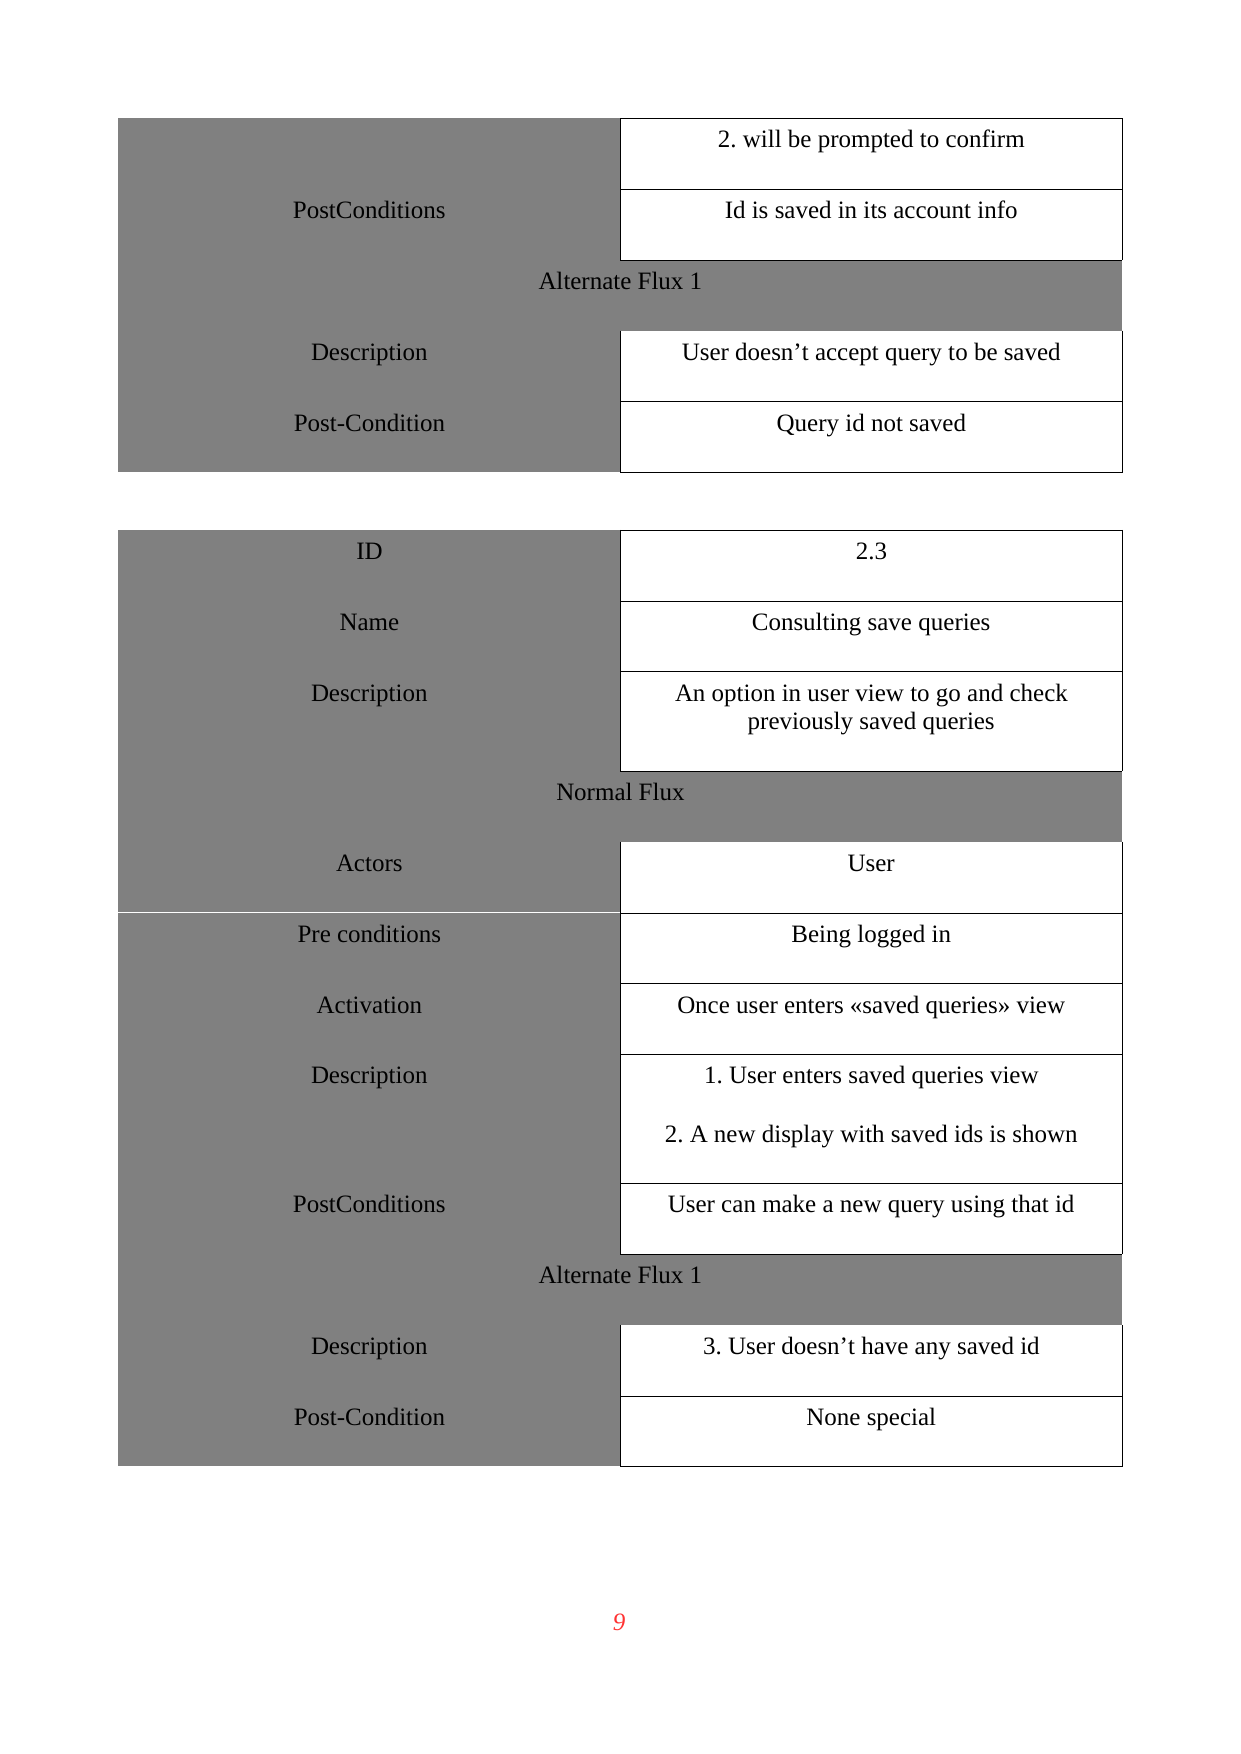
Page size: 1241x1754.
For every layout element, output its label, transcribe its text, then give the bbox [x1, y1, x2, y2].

table_cell Description [118, 331, 620, 401]
table_cell 3. User doesn’t have any saved id [621, 1325, 1122, 1396]
table_cell Actors [118, 842, 620, 912]
table_cell User can make a new query using that id [621, 1184, 1122, 1254]
table_cell None special [621, 1397, 1122, 1466]
table_cell Post-Condition [118, 1396, 620, 1466]
table_cell Being logged in [621, 914, 1122, 983]
table_cell Alternate Flux 1 [118, 260, 1122, 331]
table_cell [118, 118, 620, 189]
table_header ID [118, 530, 620, 601]
table_cell Consulting save queries [621, 602, 1122, 671]
table_cell Description [118, 1325, 620, 1396]
table_cell Pre conditions [118, 913, 620, 983]
table_cell Activation [118, 983, 620, 1054]
table_cell PostConditions [118, 1183, 620, 1254]
table_cell Normal Flux [118, 771, 1122, 842]
table_cell 2. will be prompted to confirm [621, 119, 1122, 189]
table_header 2.3 [621, 531, 1122, 601]
table_cell Id is saved in its account info [621, 190, 1122, 260]
table_cell User doesn’t accept query to be saved [621, 331, 1122, 401]
table_cell Post-Condition [118, 401, 620, 472]
table_cell An option in user view to go and check previously saved queries [621, 672, 1122, 771]
table_cell Query id not saved [621, 402, 1122, 472]
table_cell Once user enters «saved queries» view [621, 984, 1122, 1054]
table_cell 1. User enters saved queries view 2. A new display with saved ids is shown [621, 1055, 1122, 1183]
table_cell User [621, 842, 1122, 912]
table_cell Description [118, 1054, 620, 1183]
table_cell Description [118, 671, 620, 771]
table_cell PostConditions [118, 189, 620, 260]
table_cell Name [118, 601, 620, 671]
table_cell Alternate Flux 1 [118, 1254, 1122, 1325]
